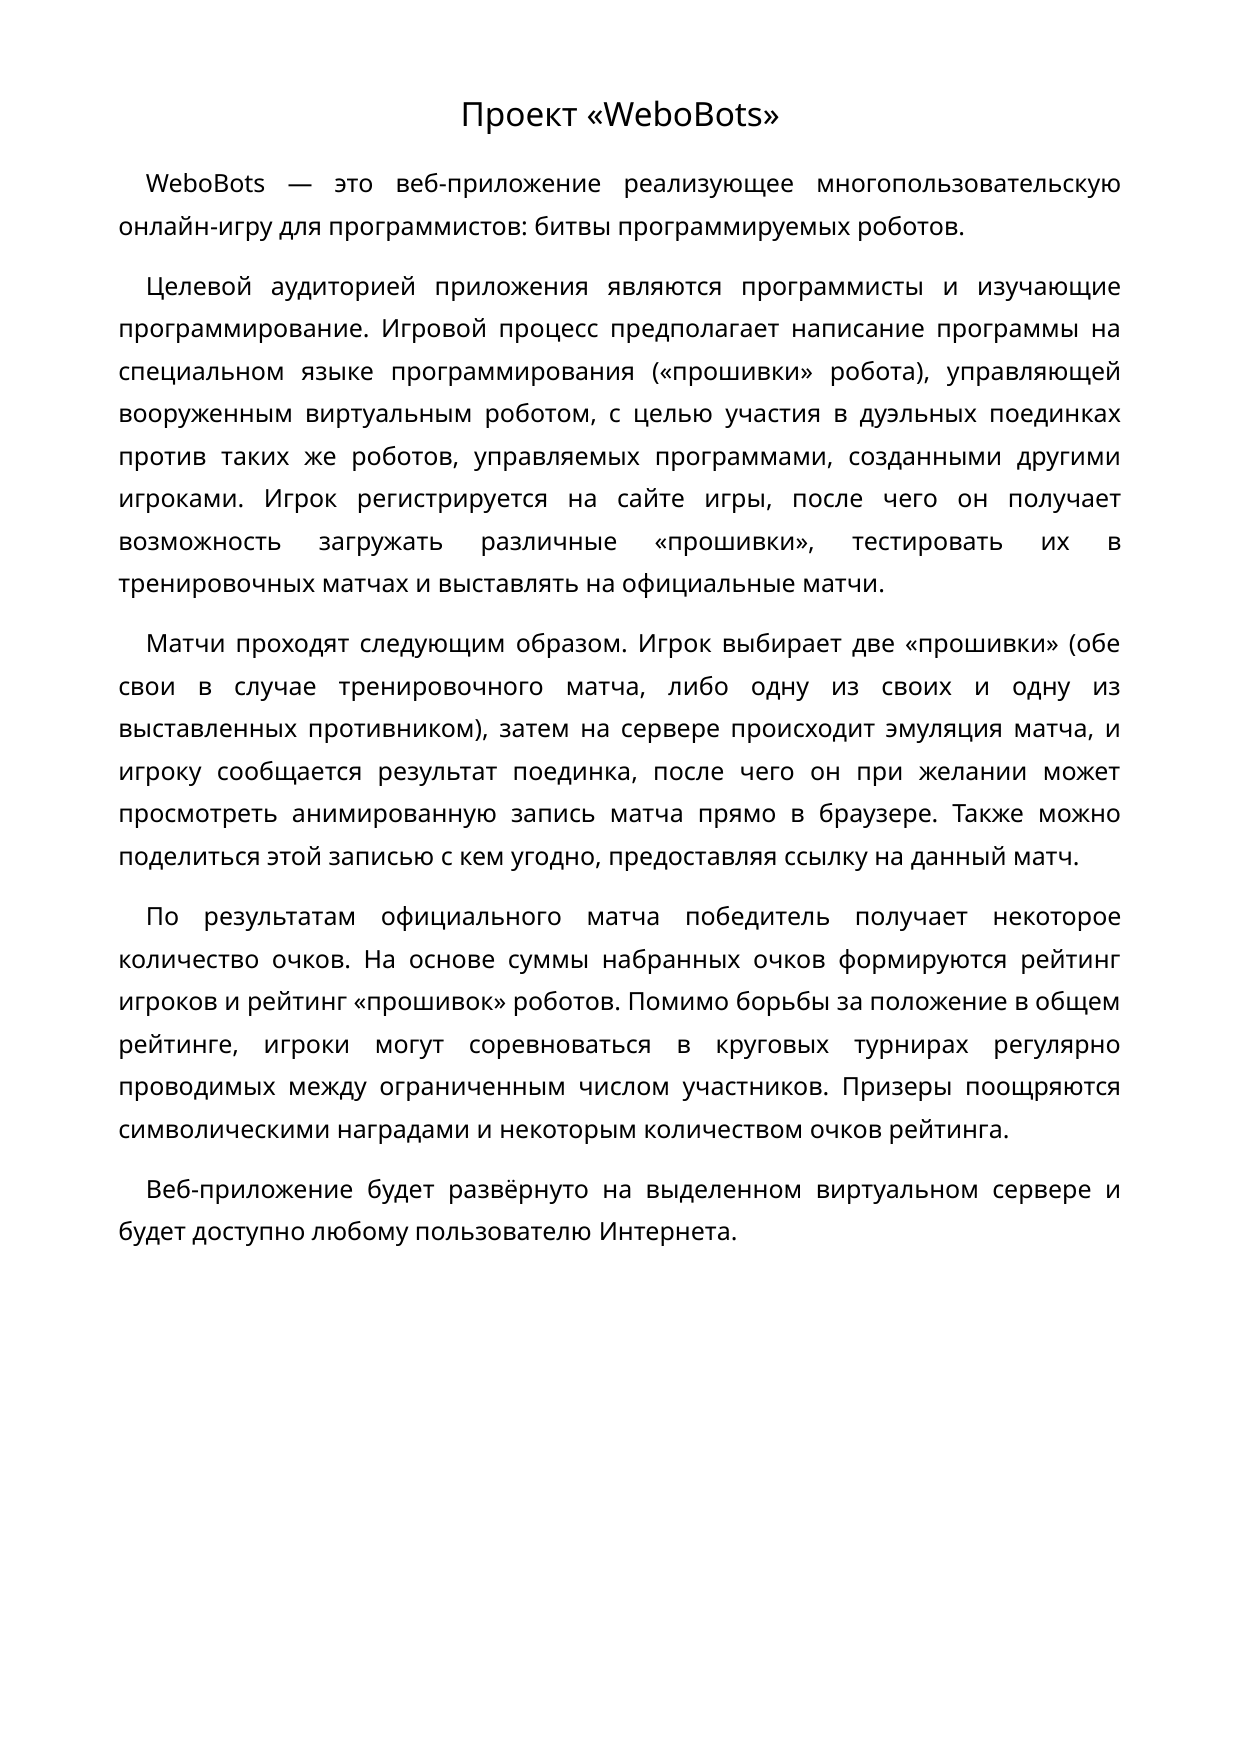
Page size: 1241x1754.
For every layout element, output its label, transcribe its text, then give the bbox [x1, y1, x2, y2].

text Проект «WeboBots» [118, 91, 1122, 137]
text Веб-приложение будет развёрнуто на выделенном виртуальном сервере и будет доступно любому пользователю Интернета. [118, 1171, 1122, 1248]
text WeboBots — это веб-приложение реализующее многопользовательскую онлайн‑игру для программистов: битвы программируемых роботов. [118, 166, 1122, 242]
text Целевой аудиторией приложения являются программисты и изучающие программирование. Игровой процесс предполагает написание программы на специальном языке программирования («прошивки» робота), управляющей вооруженным виртуальным роботом, с целью участия в дуэльных поединках против таких же роботов, управляемых программами, созданными другими игроками. Игрок регистрируется на сайте игры, после чего он получает возможность загружать различные «прошивки», тестировать их в тренировочных матчах и выставлять на официальные матчи. [118, 268, 1122, 600]
text Матчи проходят следующим образом. Игрок выбирает две «прошивки» (обе свои в случае тренировочного матча, либо одну из своих и одну из выставленных противником), затем на сервере происходит эмуляция матча, и игроку сообщается результат поединка, после чего он при желании может просмотреть анимированную запись матча прямо в браузере. Также можно поделиться этой записью с кем угодно, предоставляя ссылку на данный матч. [118, 626, 1122, 873]
text По результатам официального матча победитель получает некоторое количество очков. На основе суммы набранных очков формируются рейтинг игроков и рейтинг «прошивок» роботов. Помимо борьбы за положение в общем рейтинге, игроки могут соревноваться в круговых турнирах регулярно проводимых между ограниченным числом участников. Призеры поощряются символическими наградами и некоторым количеством очков рейтинга. [118, 899, 1122, 1145]
